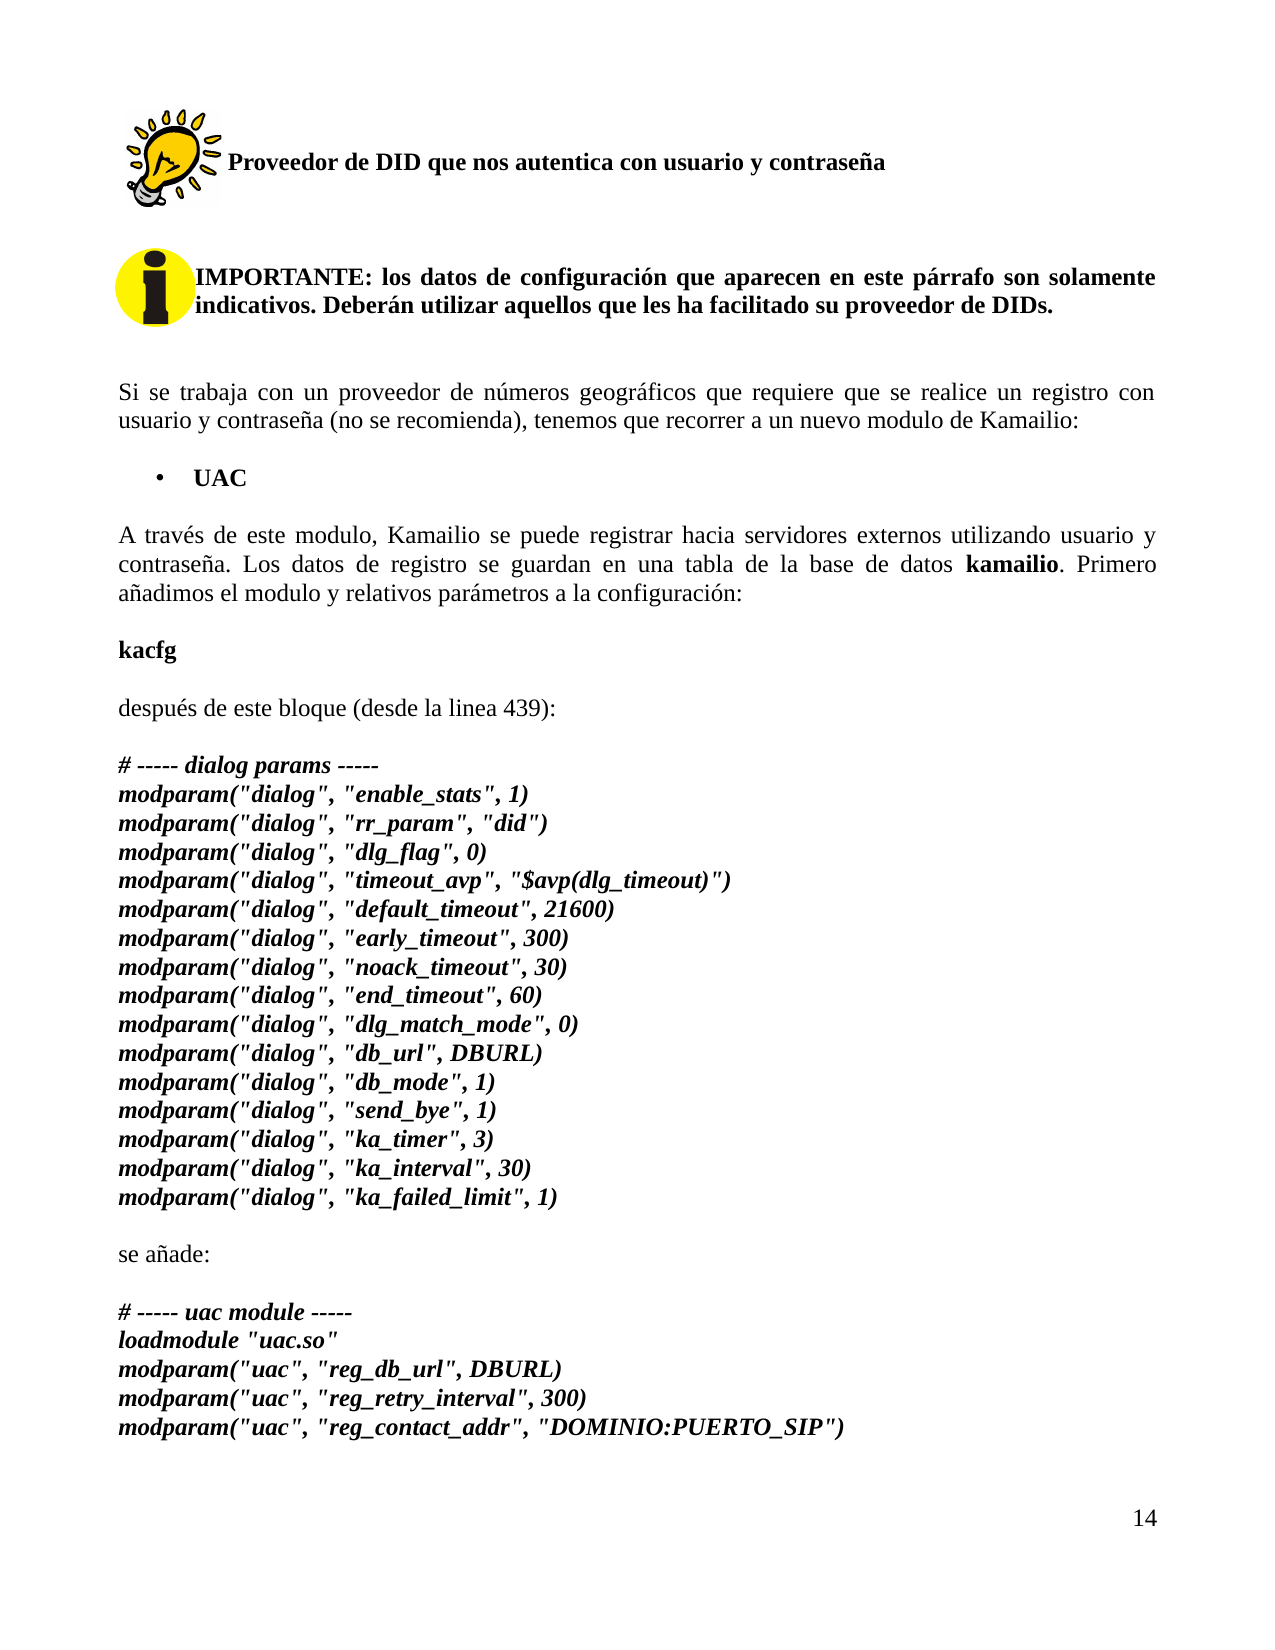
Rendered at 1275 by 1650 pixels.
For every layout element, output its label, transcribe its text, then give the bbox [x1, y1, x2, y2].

text IMPORTANTE: los datos de configuración que aparecen en este párrafo son solamente indicativos. Deberán utilizar aquellos que les ha facilitado su proveedor de DIDs. [195, 262, 1157, 319]
text modparam("dialog", "end_timeout", 60) [118, 981, 1157, 1009]
text modparam("uac", "reg_db_url", DBURL) [118, 1354, 1157, 1383]
text modparam("uac", "reg_retry_interval", 300) [118, 1383, 1157, 1412]
text modparam("dialog", "dlg_flag", 0) [118, 837, 1157, 866]
text # ----- dialog params ----- [118, 751, 1157, 779]
text después de este bloque (desde la linea 439): [118, 693, 1157, 722]
text A través de este modulo, Kamailio se puede registrar hacia servidores externos utilizando usuario y contraseña. Los datos de registro se guardan en una tabla de la base de datos kamailio. Primero añadimos el modulo y relativos parámetros a la configuración: [118, 521, 1157, 607]
text se añade: [118, 1239, 1157, 1268]
text modparam("dialog", "early_timeout", 300) [118, 923, 1157, 952]
text modparam("dialog", "ka_interval", 30) [118, 1153, 1157, 1182]
text modparam("dialog", "dlg_match_mode", 0) [118, 1009, 1157, 1038]
picture [115, 248, 195, 327]
text modparam("dialog", "timeout_avp", "$avp(dlg_timeout)") [118, 866, 1157, 894]
text modparam("dialog", "default_timeout", 21600) [118, 894, 1157, 923]
text modparam("dialog", "ka_failed_limit", 1) [118, 1182, 1157, 1211]
text Proveedor de DID que nos autentica con usuario y contraseña [222, 147, 1157, 176]
text kacfg [118, 636, 1157, 664]
text # ----- uac module ----- [118, 1297, 1157, 1326]
picture [126, 109, 222, 207]
text modparam("uac", "reg_contact_addr", "DOMINIO:PUERTO_SIP") [118, 1412, 1157, 1441]
text Si se trabaja con un proveedor de números geográficos que requiere que se realice un registro con usuario y contraseña (no se recomienda), tenemos que recorrer a un nuevo modulo de Kamailio: [118, 377, 1157, 434]
text modparam("dialog", "db_url", DBURL) [118, 1038, 1157, 1067]
text loadmodule "uac.so" [118, 1326, 1157, 1354]
text modparam("dialog", "rr_param", "did") [118, 808, 1157, 837]
list UAC [156, 463, 1157, 492]
text modparam("dialog", "enable_stats", 1) [118, 779, 1157, 808]
text modparam("dialog", "ka_timer", 3) [118, 1124, 1157, 1153]
text modparam("dialog", "db_mode", 1) [118, 1067, 1157, 1096]
text modparam("dialog", "noack_timeout", 30) [118, 952, 1157, 981]
text modparam("dialog", "send_bye", 1) [118, 1096, 1157, 1124]
